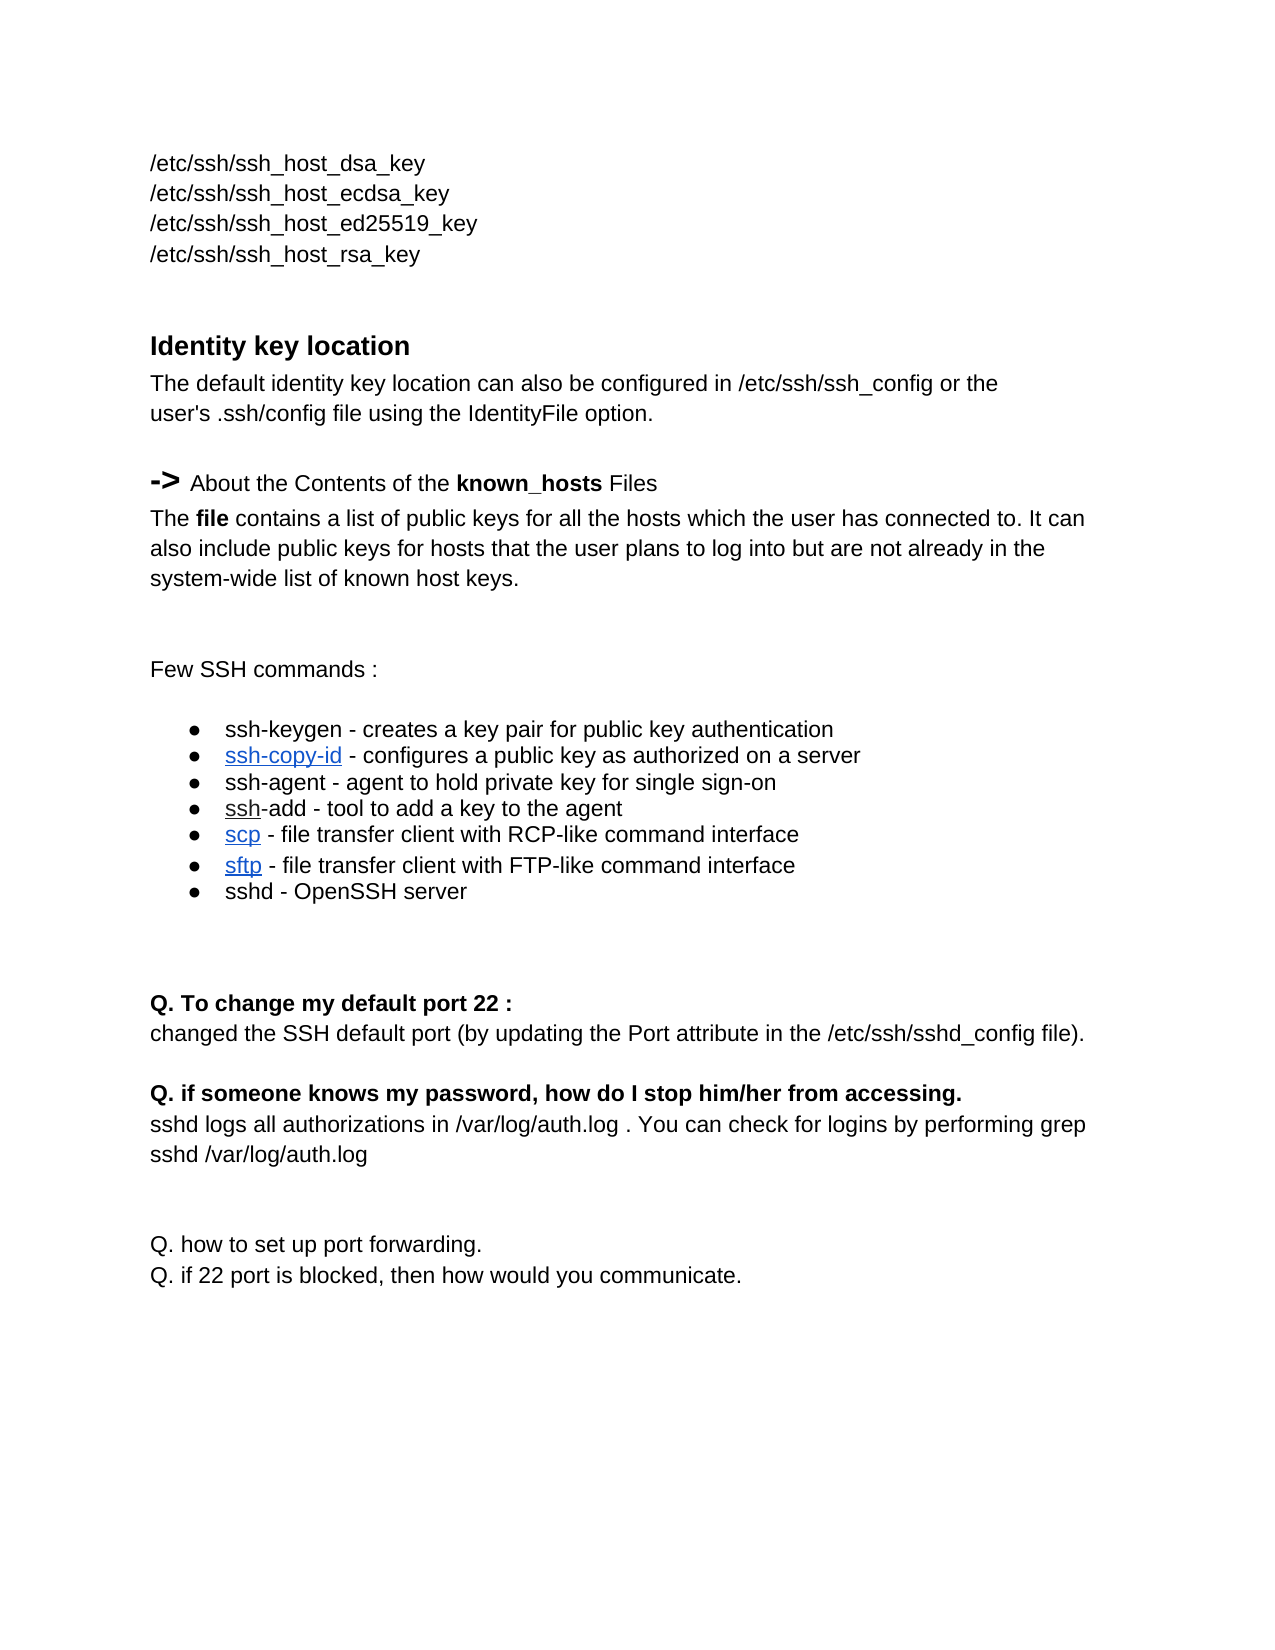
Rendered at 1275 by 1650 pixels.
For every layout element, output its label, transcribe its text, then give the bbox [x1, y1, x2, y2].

text /etc/ssh/ssh_host_ed25519_key [150, 210, 1125, 237]
list ssh-agent - agent to hold private key for single sign-on [187, 769, 1125, 795]
text /etc/ssh/ssh_host_dsa_key [150, 150, 1125, 176]
list sshd - OpenSSH server [187, 878, 1125, 904]
text /etc/ssh/ssh_host_ecdsa_key [150, 180, 1125, 207]
text -> About the Contents of the known_hosts Files [150, 460, 1125, 499]
list ssh-keygen - creates a key pair for public key authentication [187, 716, 1125, 742]
text Q. if 22 port is blocked, then how would you communicate. [150, 1262, 1125, 1288]
text Q. To change my default port 22 : [150, 990, 1125, 1016]
text Q. how to set up port forwarding. [150, 1231, 1125, 1258]
text changed the SSH default port (by updating the Port attribute in the /etc/ssh/sshd_config file). [150, 1020, 1125, 1046]
text Few SSH commands : [150, 656, 1125, 682]
text /etc/ssh/ssh_host_rsa_key [150, 241, 1125, 267]
text The file contains a list of public keys for all the hosts which the user has connected to. It can also include public keys for hosts that the user plans to log into but are not already in the system-wide list of known host keys. [150, 504, 1125, 591]
list scp - file transfer client with RCP-like command interface [187, 821, 1125, 848]
text Q. if someone knows my password, how do I stop him/her from accessing. [150, 1080, 1125, 1107]
list ssh-add - tool to add a key to the agent [187, 795, 1125, 821]
text sshd logs all authorizations in /var/log/auth.log . You can check for logins by performing grep sshd /var/log/auth.log [150, 1111, 1125, 1167]
text The default identity key location can also be configured in /etc/ssh/ssh_config or the user's .ssh/config file using the IdentityFile option. [150, 370, 1125, 426]
list sftp - file transfer client with FTP-like command interface [187, 852, 1125, 878]
subtitle Identity key location [150, 330, 1125, 361]
list ssh-copy-id - configures a public key as authorized on a server [187, 742, 1125, 769]
